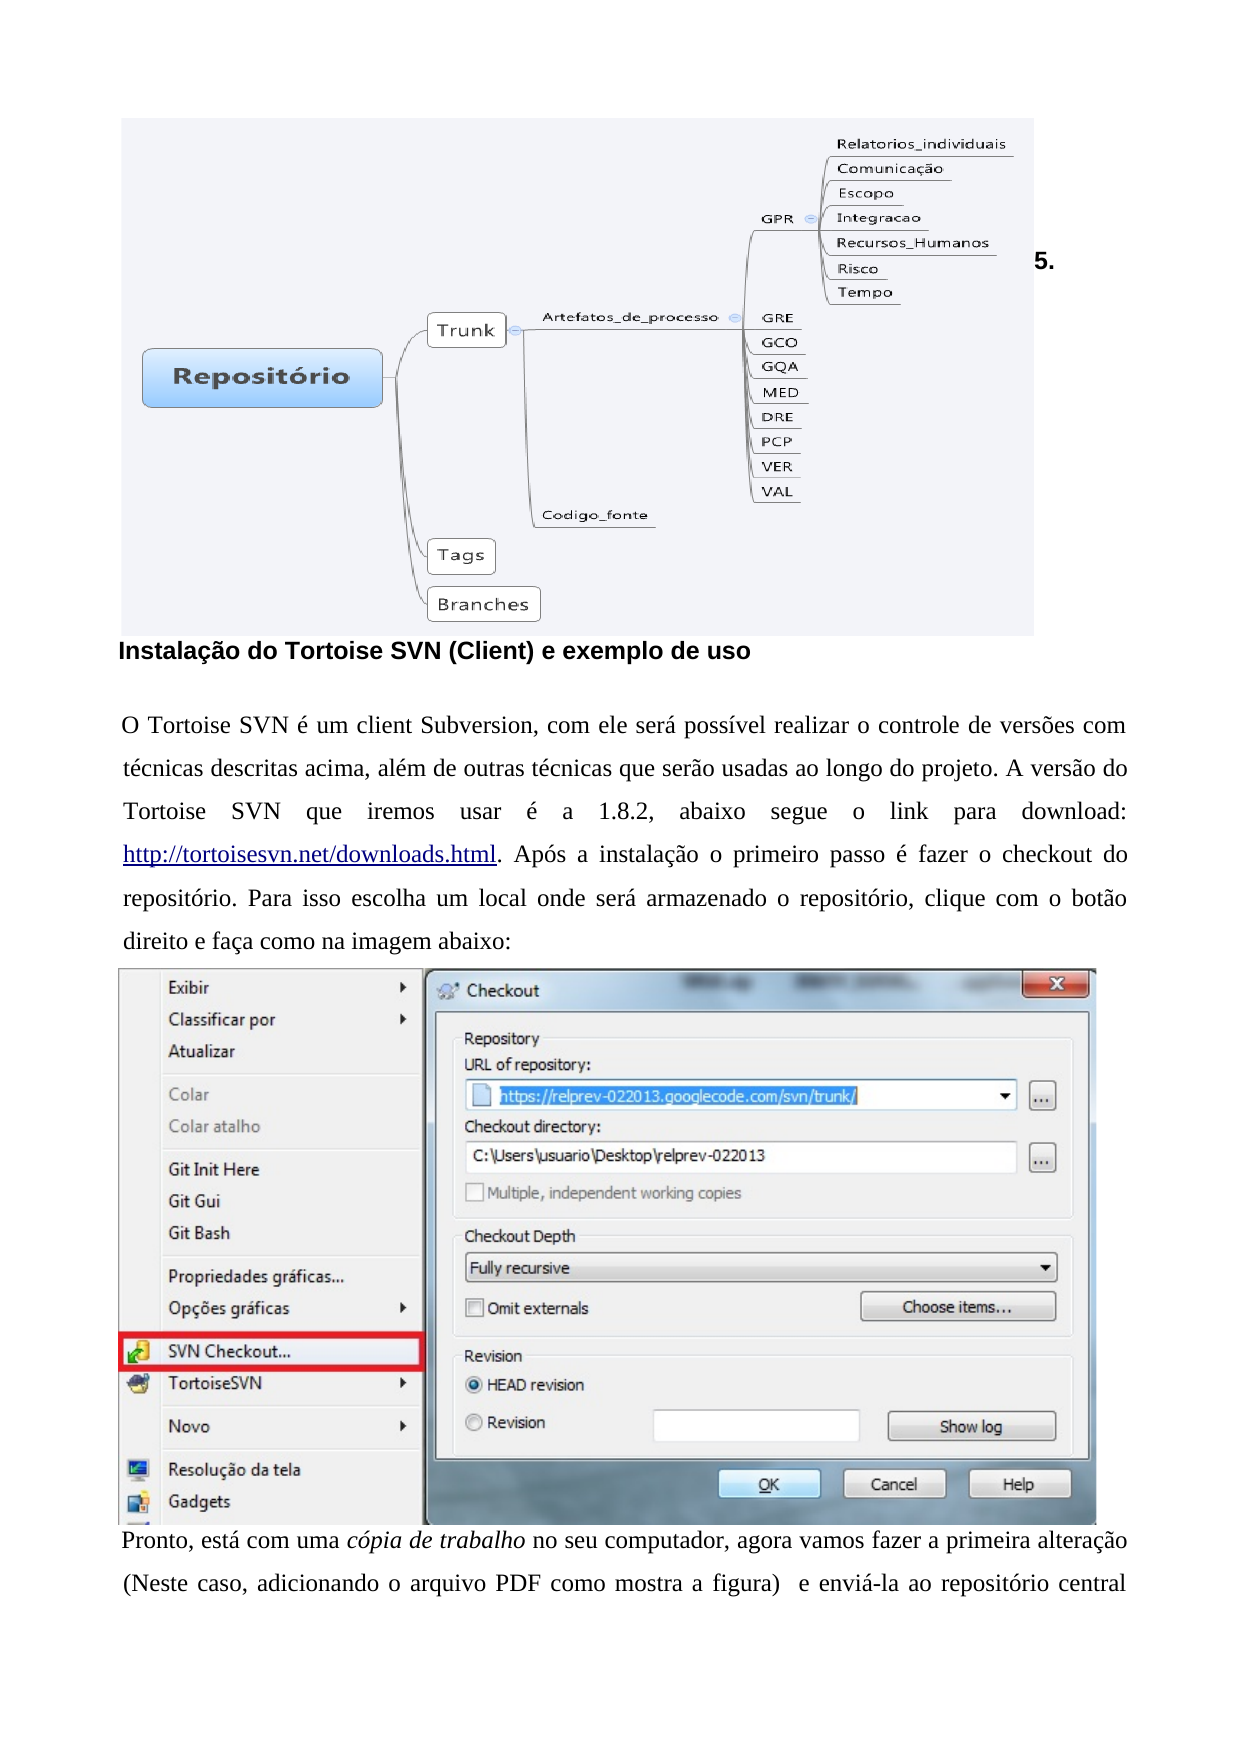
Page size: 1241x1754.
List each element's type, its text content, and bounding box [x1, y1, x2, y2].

text Pronto, está com uma cópia de trabalho no seu computador, agora vamos fazer a primeira alteração (Neste caso, adicionando o arquivo PDF como mostra a figura) e enviá-la ao repositório central [121, 1443, 1128, 1597]
text O Tortoise SVN é um client Subversion, com ele será possível realizar o controle de versões com técnicas descritas acima, além de outras técnicas que serão usadas ao longo do projeto. A versão do Tortoise SVN que iremos usar é a 1.8.2, abaixo segue o link para download: http://tortoisesvn.net/downloads.html. Após a instalação o primeiro passo é fazer o checkout do repositório. Para isso escolha um local onde será armazenado o repositório, clique com o botão direito e faça como na imagem abaixo: [121, 710, 1128, 954]
picture [118, 968, 1097, 1525]
subtitle 5. Instalação do Tortoise SVN (Client) e exemplo de uso [118, 217, 1122, 664]
